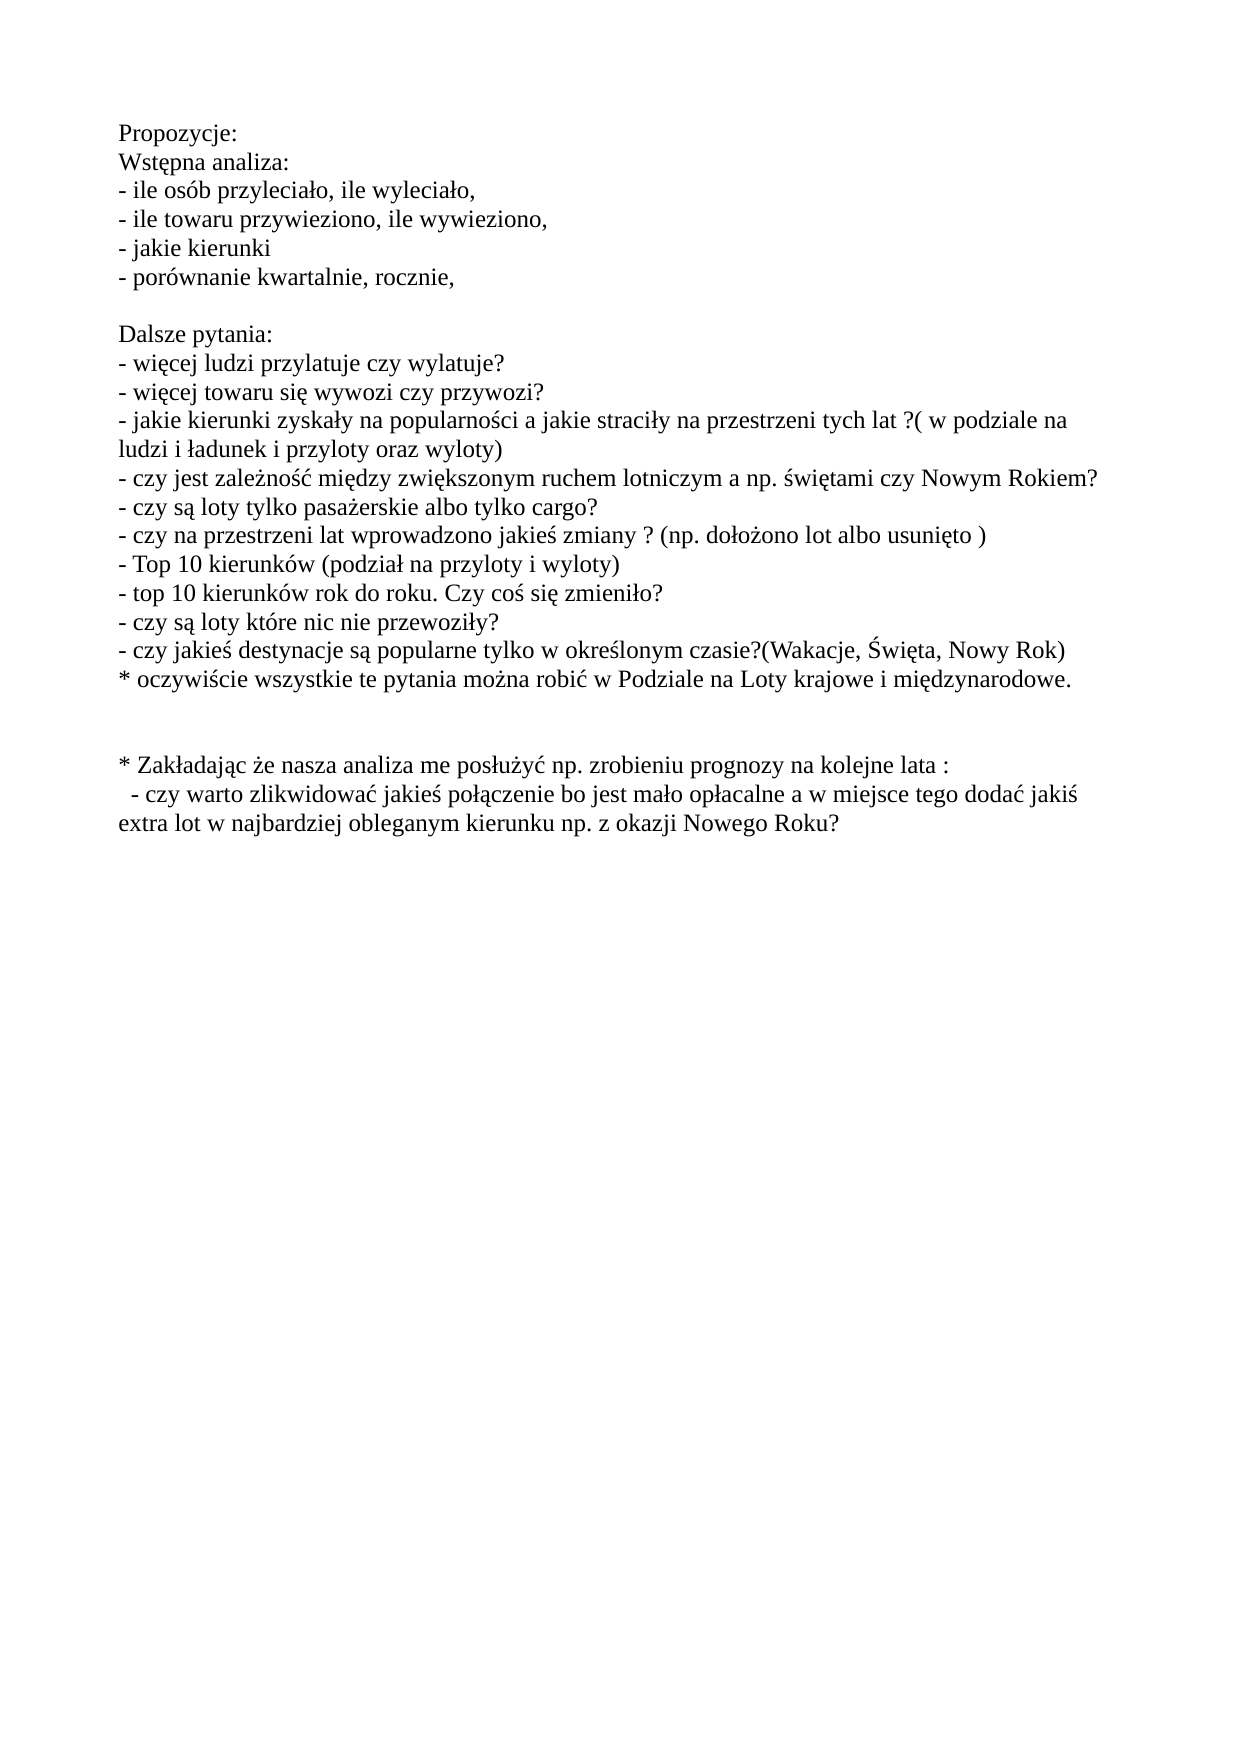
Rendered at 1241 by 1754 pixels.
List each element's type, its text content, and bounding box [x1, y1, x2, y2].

text Propozycje: [118, 118, 1122, 147]
text * Zakładając że nasza analiza me posłużyć np. zrobieniu prognozy na kolejne lata : [118, 751, 1122, 779]
text - czy są loty tylko pasażerskie albo tylko cargo? [118, 492, 1122, 521]
text - porównanie kwartalnie, rocznie, [118, 262, 1122, 291]
text - ile towaru przywieziono, ile wywieziono, [118, 204, 1122, 233]
text * oczywiście wszystkie te pytania można robić w Podziale na Loty krajowe i międzynarodowe. [118, 664, 1122, 693]
text - więcej ludzi przylatuje czy wylatuje? [118, 348, 1122, 377]
text Dalsze pytania: [118, 319, 1122, 348]
text - jakie kierunki [118, 233, 1122, 262]
text - ile osób przyleciało, ile wyleciało, [118, 176, 1122, 204]
text - czy na przestrzeni lat wprowadzono jakieś zmiany ? (np. dołożono lot albo usunięto ) [118, 521, 1122, 549]
text - czy jakieś destynacje są popularne tylko w określonym czasie?(Wakacje, Święta, Nowy Rok) [118, 636, 1122, 664]
text - więcej towaru się wywozi czy przywozi? [118, 377, 1122, 406]
text Wstępna analiza: [118, 147, 1122, 176]
text - czy jest zależność między zwiększonym ruchem lotniczym a np. świętami czy Nowym Rokiem? [118, 463, 1122, 492]
text - jakie kierunki zyskały na popularności a jakie straciły na przestrzeni tych lat ?( w podziale na ludzi i ładunek i przyloty oraz wyloty) [118, 406, 1122, 463]
text - czy warto zlikwidować jakieś połączenie bo jest mało opłacalne a w miejsce tego dodać jakiś extra lot w najbardziej obleganym kierunku np. z okazji Nowego Roku? [118, 779, 1122, 837]
text - czy są loty które nic nie przewoziły? [118, 607, 1122, 636]
text - Top 10 kierunków (podział na przyloty i wyloty) [118, 549, 1122, 578]
text - top 10 kierunków rok do roku. Czy coś się zmieniło? [118, 578, 1122, 607]
